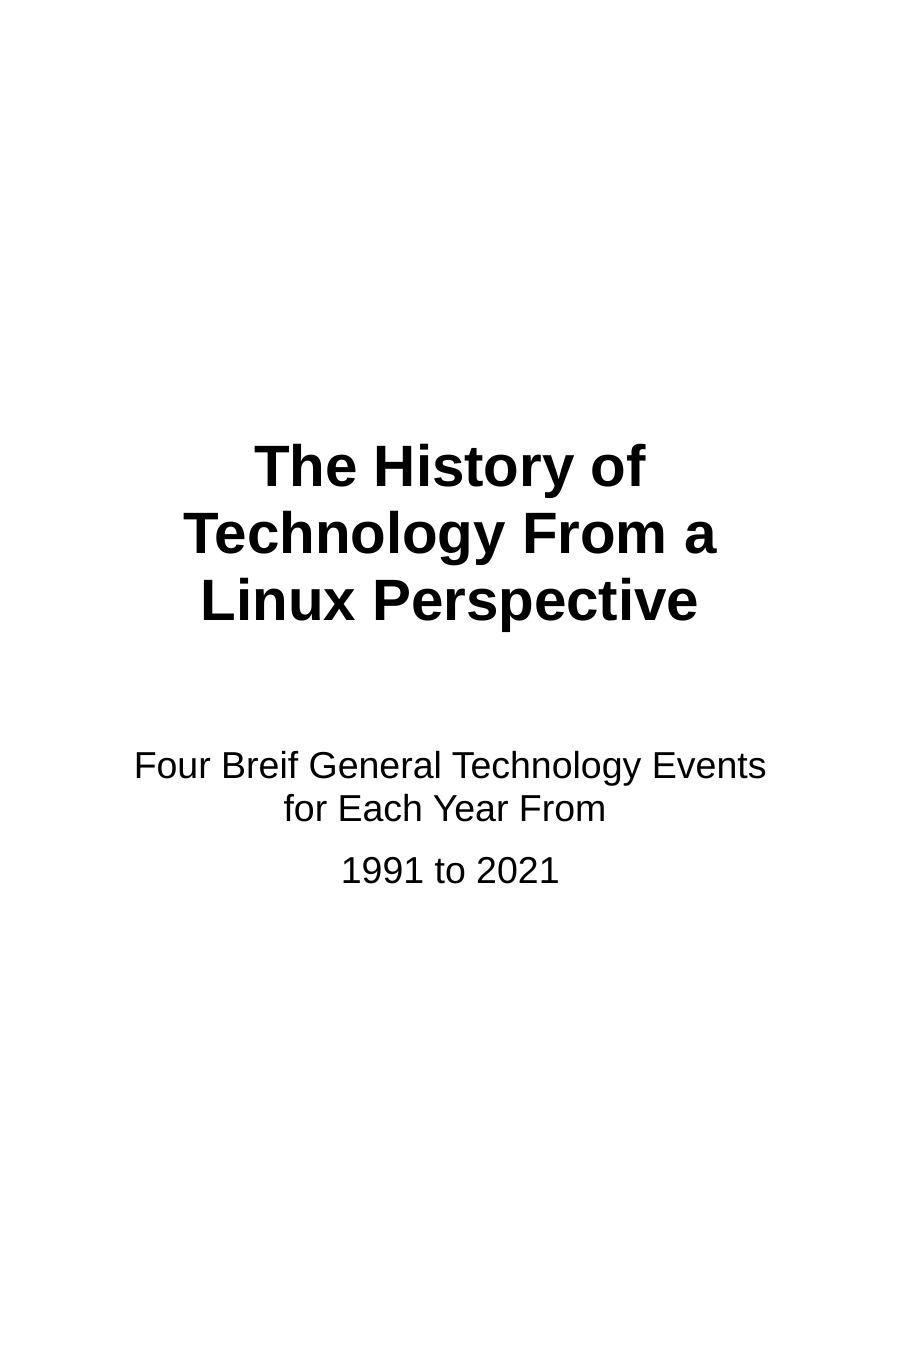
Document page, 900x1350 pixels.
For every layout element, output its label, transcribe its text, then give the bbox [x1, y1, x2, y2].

subtitle 1991 to 2021 [118, 848, 782, 891]
subtitle Four Breif General Technology Events for Each Year From [118, 743, 782, 829]
title The History of Technology From a Linux Perspective [118, 432, 782, 633]
